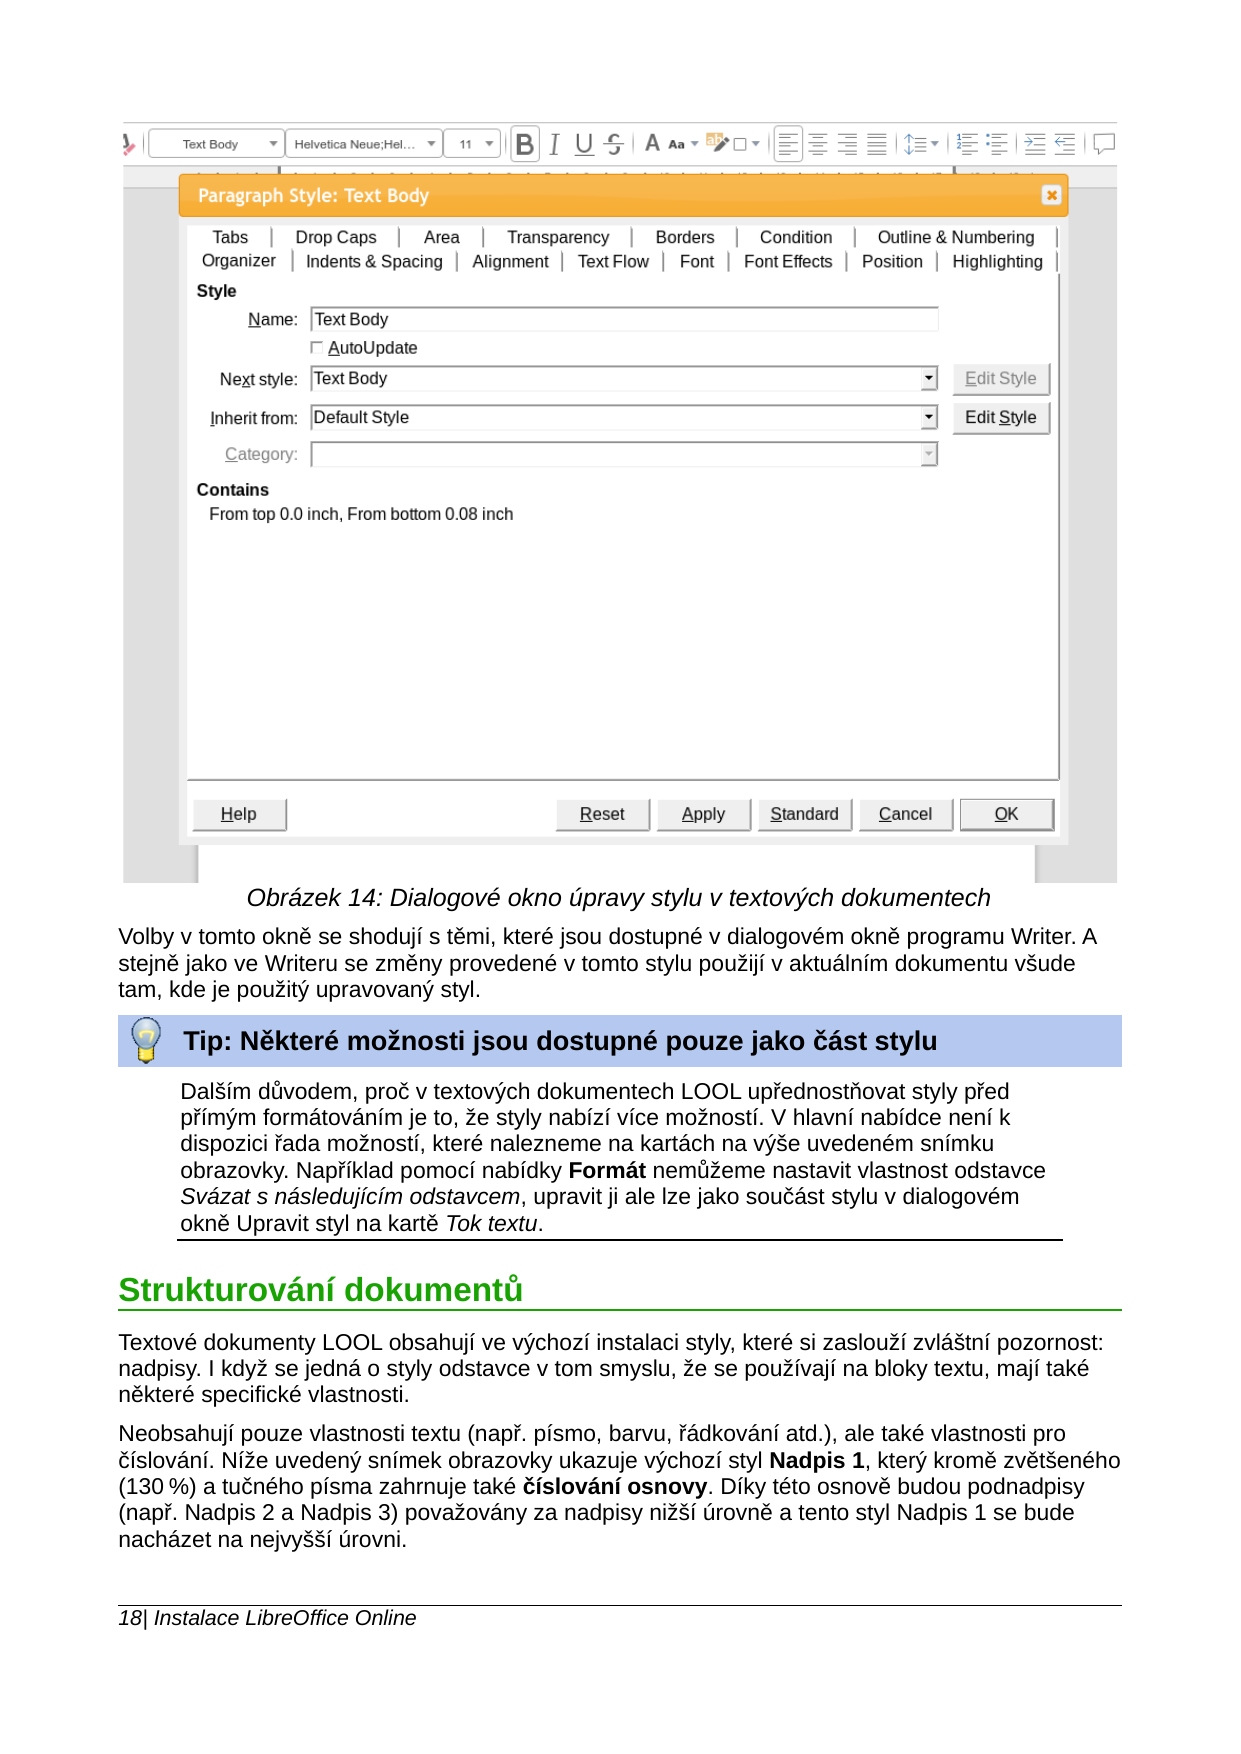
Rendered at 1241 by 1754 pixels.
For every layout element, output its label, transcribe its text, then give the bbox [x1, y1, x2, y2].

text Textové dokumenty LOOL obsahují ve výchozí instalaci styly, které si zaslouží zvláštní pozornost: nadpisy. I když se jedná o styly odstavce v tom smyslu, že se používají na bloky textu, mají také některé specifické vlastnosti. [118, 1329, 1122, 1408]
picture [123, 118, 1118, 883]
subtitle Tip: Některé možnosti jsou dostupné pouze jako část stylu [170, 1015, 1122, 1067]
text Obrázek 14: Dialogové okno úpravy stylu v textových dokumentech [118, 118, 1122, 911]
subtitle Strukturování dokumentů [118, 1270, 1122, 1309]
text Dalším důvodem, proč v textových dokumentech LOOL upřednostňovat styly před přímým formátováním je to, že styly nabízí více možností. V hlavní nabídce není k dispozici řada možností, které nalezneme na kartách na výše uvedeném snímku obrazovky. Například pomocí nabídky Formát nemůžeme nastavit vlastnost odstavce Svázat s následujícím odstavcem, upravit ji ale lze jako součást stylu v dialogovém okně Upravit styl na kartě Tok textu. [177, 1075, 1063, 1239]
picture [119, 1015, 170, 1067]
text Neobsahují pouze vlastnosti textu (např. písmo, barvu, řádkování atd.), ale také vlastnosti pro číslování. Níže uvedený snímek obrazovky ukazuje výchozí styl Nadpis 1, který kromě zvětšeného (130 %) a tučného písma zahrnuje také číslování osnovy. Díky této osnově budou podnadpisy (např. Nadpis 2 a Nadpis 3) považovány za nadpisy nižší úrovně a tento styl Nadpis 1 se bude nacházet na nejvyšší úrovni. [118, 1420, 1122, 1552]
text Volby v tomto okně se shodují s těmi, které jsou dostupné v dialogovém okně programu Writer. A stejně jako ve Writeru se změny provedené v tomto stylu použijí v aktuálním dokumentu všude tam, kde je použitý upravovaný styl. [118, 923, 1122, 1002]
